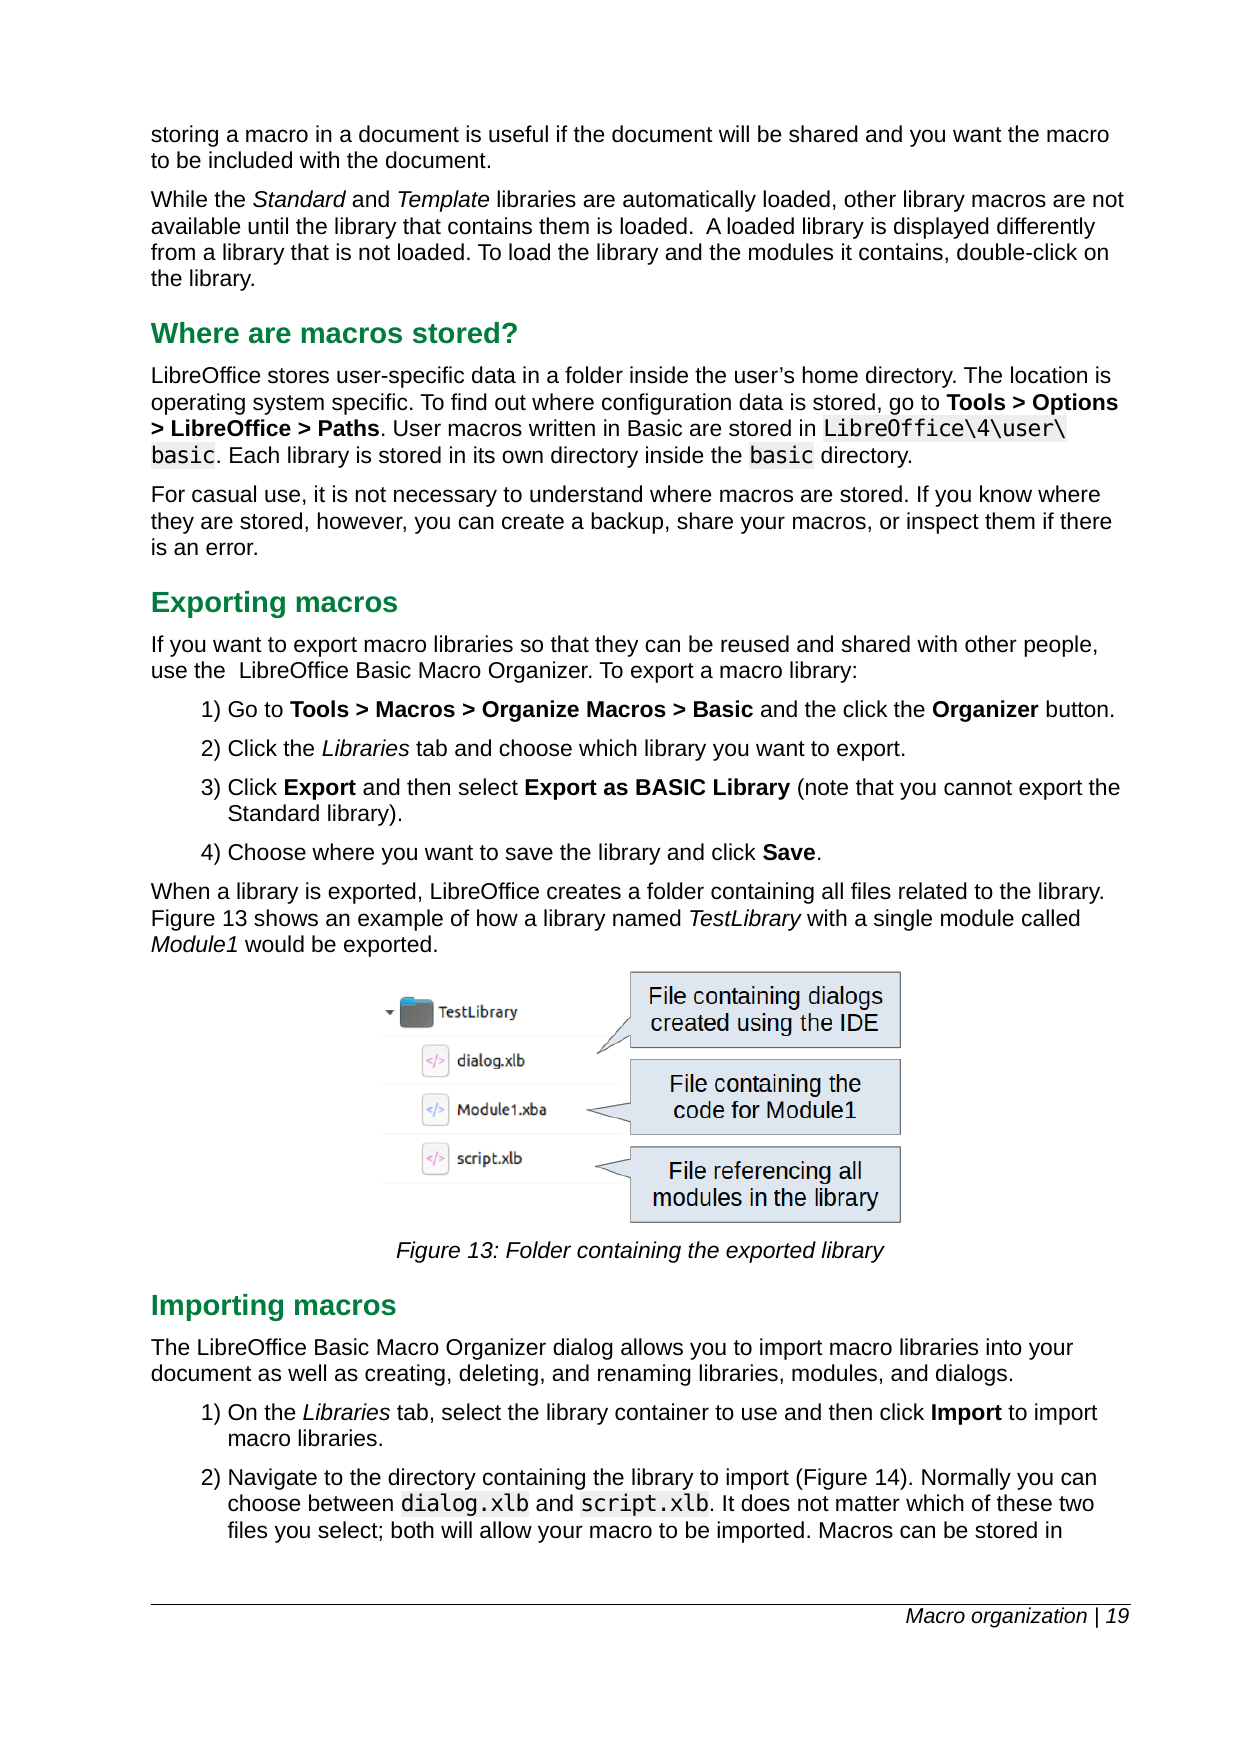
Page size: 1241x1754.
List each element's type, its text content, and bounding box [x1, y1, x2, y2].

list Click Export and then select Export as BASIC Library (note that you cannot export the Standard library). [227, 774, 1131, 827]
text LibreOffice stores user-specific data in a folder inside the user’s home directory. The location is operating system specific. To find out where configuration data is stored, go to Tools > Options > LibreOffice > Paths. User macros written in Basic are stored in LibreOffice\4\user\basic. Each library is stored in its own directory inside the basic directory. [151, 362, 1131, 469]
list The LibreOffice Basic Macro Organizer dialog allows you to import macro libraries into your document as well as creating, deleting, and renaming libraries, modules, and dialogs. [151, 1334, 1131, 1386]
text storing a macro in a document is useful if the document will be shared and you want the macro to be included with the document. [151, 121, 1131, 174]
text For casual use, it is not necessary to understand where macros are stored. If you know where they are stored, however, you can create a backup, share your macros, or inspect them if there is an error. [151, 481, 1131, 560]
subtitle Importing macros [151, 1288, 1131, 1321]
text While the Standard and Template libraries are automatically loaded, other library macros are not available until the library that contains them is loaded. A loaded library is displayed differently from a library that is not loaded. To load the library and the modules it contains, double-click on the library. [151, 186, 1131, 292]
list If you want to export macro libraries so that they can be reused and shared with other people, use the LibreOffice Basic Macro Organizer. To export a macro library: [151, 631, 1131, 684]
text When a library is exported, LibreOffice creates a folder containing all files related to the library. Figure 13 shows an example of how a library named TestLibrary with a single module called Module1 would be exported. [151, 878, 1131, 957]
list Click the Libraries tab and choose which library you want to export. [227, 735, 1131, 762]
list Choose where you want to save the library and click Save. [227, 839, 1131, 866]
list Navigate to the directory containing the library to import (Figure 14). Normally you can choose between dialog.xlb and script.xlb. It does not matter which of these two files you select; both will allow your macro to be imported. Macros can be stored in [227, 1464, 1131, 1544]
subtitle Where are macros stored? [151, 316, 1131, 350]
text Figure 13: Folder containing the exported library [378, 1237, 903, 1263]
picture [378, 969, 904, 1225]
list Go to Tools > Macros > Organize Macros > Basic and the click the Organizer button. [227, 696, 1131, 723]
list On the Libraries tab, select the library container to use and then click Import to import macro libraries. [227, 1399, 1131, 1452]
subtitle Exporting macros [151, 585, 1131, 619]
